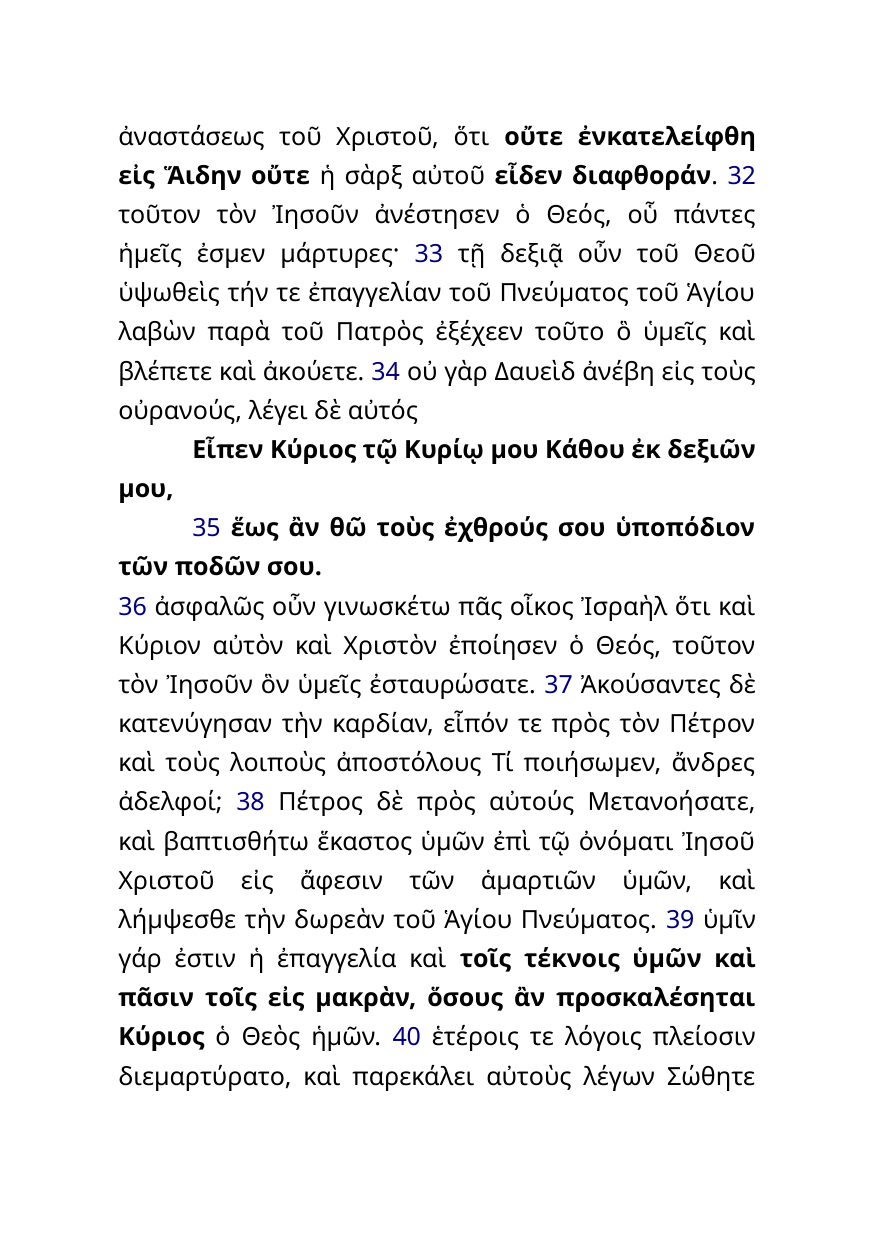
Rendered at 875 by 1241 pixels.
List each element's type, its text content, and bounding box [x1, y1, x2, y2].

text 35 ἕως ἂν θῶ τοὺς ἐχθρούς σου ὑποπόδιον τῶν ποδῶν σου. [118, 510, 756, 583]
text Εἶπεν Κύριος τῷ Κυρίῳ μου Κάθου ἐκ δεξιῶν μου, [118, 431, 756, 505]
text 36 ἀσφαλῶς οὖν γινωσκέτω πᾶς οἶκος Ἰσραὴλ ὅτι καὶ Κύριον αὐτὸν καὶ Χριστὸν ἐποίησεν ὁ Θεός, τοῦτον τὸν Ἰησοῦν ὃν ὑμεῖς ἐσταυρώσατε. 37 Ἀκούσαντες δὲ κατενύγησαν τὴν καρδίαν, εἶπόν τε πρὸς τὸν Πέτρον καὶ τοὺς λοιποὺς ἀποστόλους Τί ποιήσωμεν, ἄνδρες ἀδελφοί; 38 Πέτρος δὲ πρὸς αὐτούς Μετανοήσατε, καὶ βαπτισθήτω ἕκαστος ὑμῶν ἐπὶ τῷ ὀνόματι Ἰησοῦ Χριστοῦ εἰς ἄφεσιν τῶν ἁμαρτιῶν ὑμῶν, καὶ λήμψεσθε τὴν δωρεὰν τοῦ Ἁγίου Πνεύματος. 39 ὑμῖν γάρ ἐστιν ἡ ἐπαγγελία καὶ τοῖς τέκνοις ὑμῶν καὶ πᾶσιν τοῖς εἰς μακρὰν, ὅσους ἂν προσκαλέσηται Κύριος ὁ Θεὸς ἡμῶν. 40 ἑτέροις τε λόγοις πλείοσιν διεμαρτύρατο, καὶ παρεκάλει αὐτοὺς λέγων Σώθητε [118, 588, 756, 1092]
text ἀναστάσεως τοῦ Χριστοῦ, ὅτι οὔτε ἐνκατελείφθη εἰς Ἅιδην οὔτε ἡ σὰρξ αὐτοῦ εἶδεν διαφθοράν. 32 τοῦτον τὸν Ἰησοῦν ἀνέστησεν ὁ Θεός, οὗ πάντες ἡμεῖς ἐσμεν μάρτυρες· 33 τῇ δεξιᾷ οὖν τοῦ Θεοῦ ὑψωθεὶς τήν τε ἐπαγγελίαν τοῦ Πνεύματος τοῦ Ἁγίου λαβὼν παρὰ τοῦ Πατρὸς ἐξέχεεν τοῦτο ὃ ὑμεῖς καὶ βλέπετε καὶ ἀκούετε. 34 οὐ γὰρ Δαυεὶδ ἀνέβη εἰς τοὺς οὐρανούς, λέγει δὲ αὐτός [118, 118, 756, 426]
